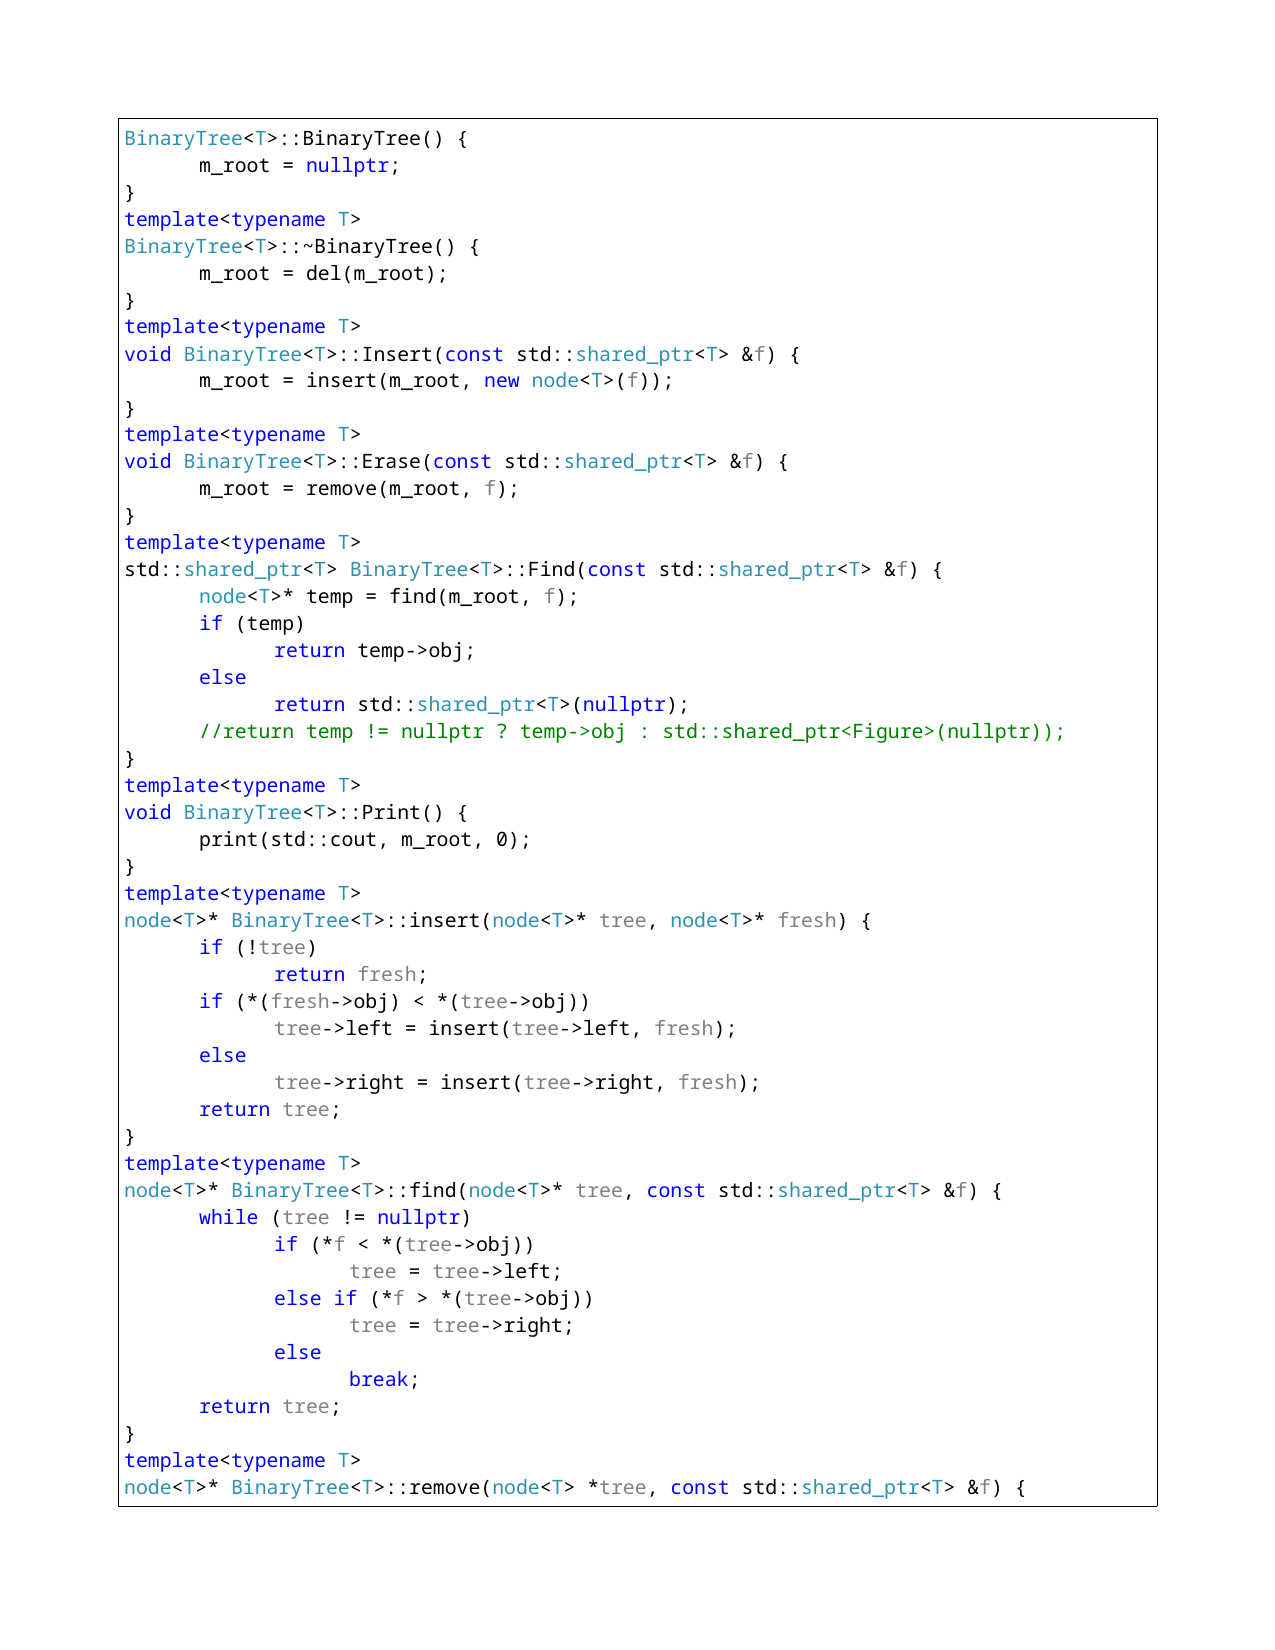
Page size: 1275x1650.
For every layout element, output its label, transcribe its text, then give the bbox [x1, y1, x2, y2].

table_header BinaryTree<T>::BinaryTree() { m_root = nullptr; } template<typename T> BinaryTree<T>::~BinaryTree() { m_root = del(m_root); } template<typename T> void BinaryTree<T>::Insert(const std::shared_ptr<T> &f) { m_root = insert(m_root, new node<T>(f)); } template<typename T> void BinaryTree<T>::Erase(const std::shared_ptr<T> &f) { m_root = remove(m_root, f); } template<typename T> std::shared_ptr<T> BinaryTree<T>::Find(const std::shared_ptr<T> &f) { node<T>* temp = find(m_root, f); if (temp) return temp->obj; else return std::shared_ptr<T>(nullptr); //return temp != nullptr ? temp->obj : std::shared_ptr<Figure>(nullptr)); } template<typename T> void BinaryTree<T>::Print() { print(std::cout, m_root, 0); } template<typename T> node<T>* BinaryTree<T>::insert(node<T>* tree, node<T>* fresh) { if (!tree) return fresh; if (*(fresh->obj) < *(tree->obj)) tree->left = insert(tree->left, fresh); else tree->right = insert(tree->right, fresh); return tree; } template<typename T> node<T>* BinaryTree<T>::find(node<T>* tree, const std::shared_ptr<T> &f) { while (tree != nullptr) if (*f < *(tree->obj)) tree = tree->left; else if (*f > *(tree->obj)) tree = tree->right; else break; return tree; } template<typename T> node<T>* BinaryTree<T>::remove(node<T> *tree, const std::shared_ptr<T> &f) { [119, 119, 1157, 1506]
